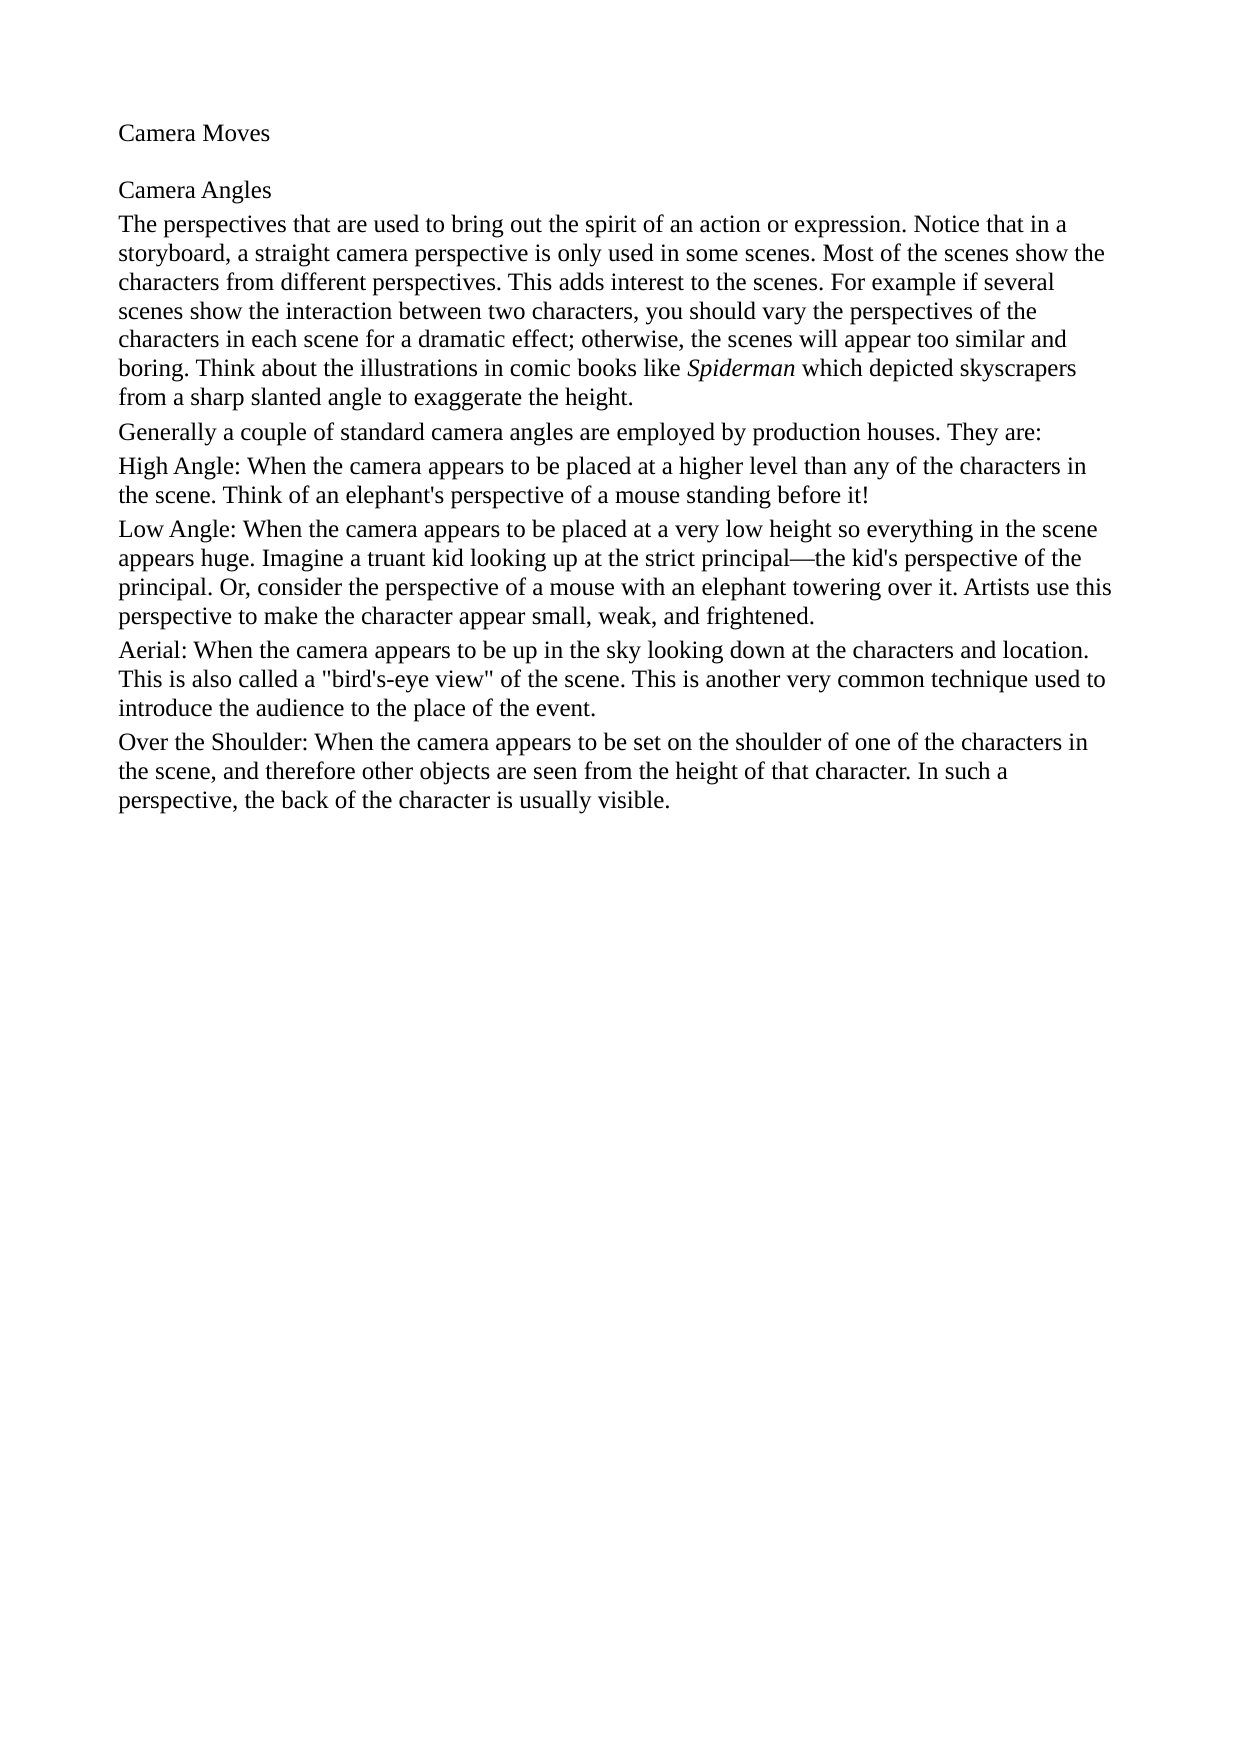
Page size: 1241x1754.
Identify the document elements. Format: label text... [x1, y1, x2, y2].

text Generally a couple of standard camera angles are employed by production houses. They are: [118, 417, 1122, 445]
text Camera Moves [118, 118, 1122, 147]
text The perspectives that are used to bring out the spirit of an action or expression. Notice that in a storyboard, a straight camera perspective is only used in some scenes. Most of the scenes show the characters from different perspectives. This adds interest to the scenes. For example if several scenes show the interaction between two characters, you should vary the perspectives of the characters in each scene for a dramatic effect; otherwise, the scenes will appear too similar and boring. Think about the illustrations in comic books like Spiderman which depicted skyscrapers from a sharp slanted angle to exaggerate the height. [118, 209, 1122, 411]
text High Angle: When the camera appears to be placed at a higher level than any of the characters in the scene. Think of an elephant's perspective of a mouse standing before it! [118, 451, 1122, 509]
title Camera Angles [118, 175, 1122, 204]
text Aerial: When the camera appears to be up in the sky looking down at the characters and location. This is also called a "bird's-eye view" of the scene. This is another very common technique used to introduce the audience to the place of the event. [118, 635, 1122, 722]
text Low Angle: When the camera appears to be placed at a very low height so everything in the scene appears huge. Imagine a truant kid looking up at the strict principal—the kid's perspective of the principal. Or, consider the perspective of a mouse with an elephant towering over it. Artists use this perspective to make the character appear small, weak, and frightened. [118, 514, 1122, 629]
text Over the Shoulder: When the camera appears to be set on the shoulder of one of the characters in the scene, and therefore other objects are seen from the height of that character. In such a perspective, the back of the character is usually visible. [118, 727, 1122, 814]
